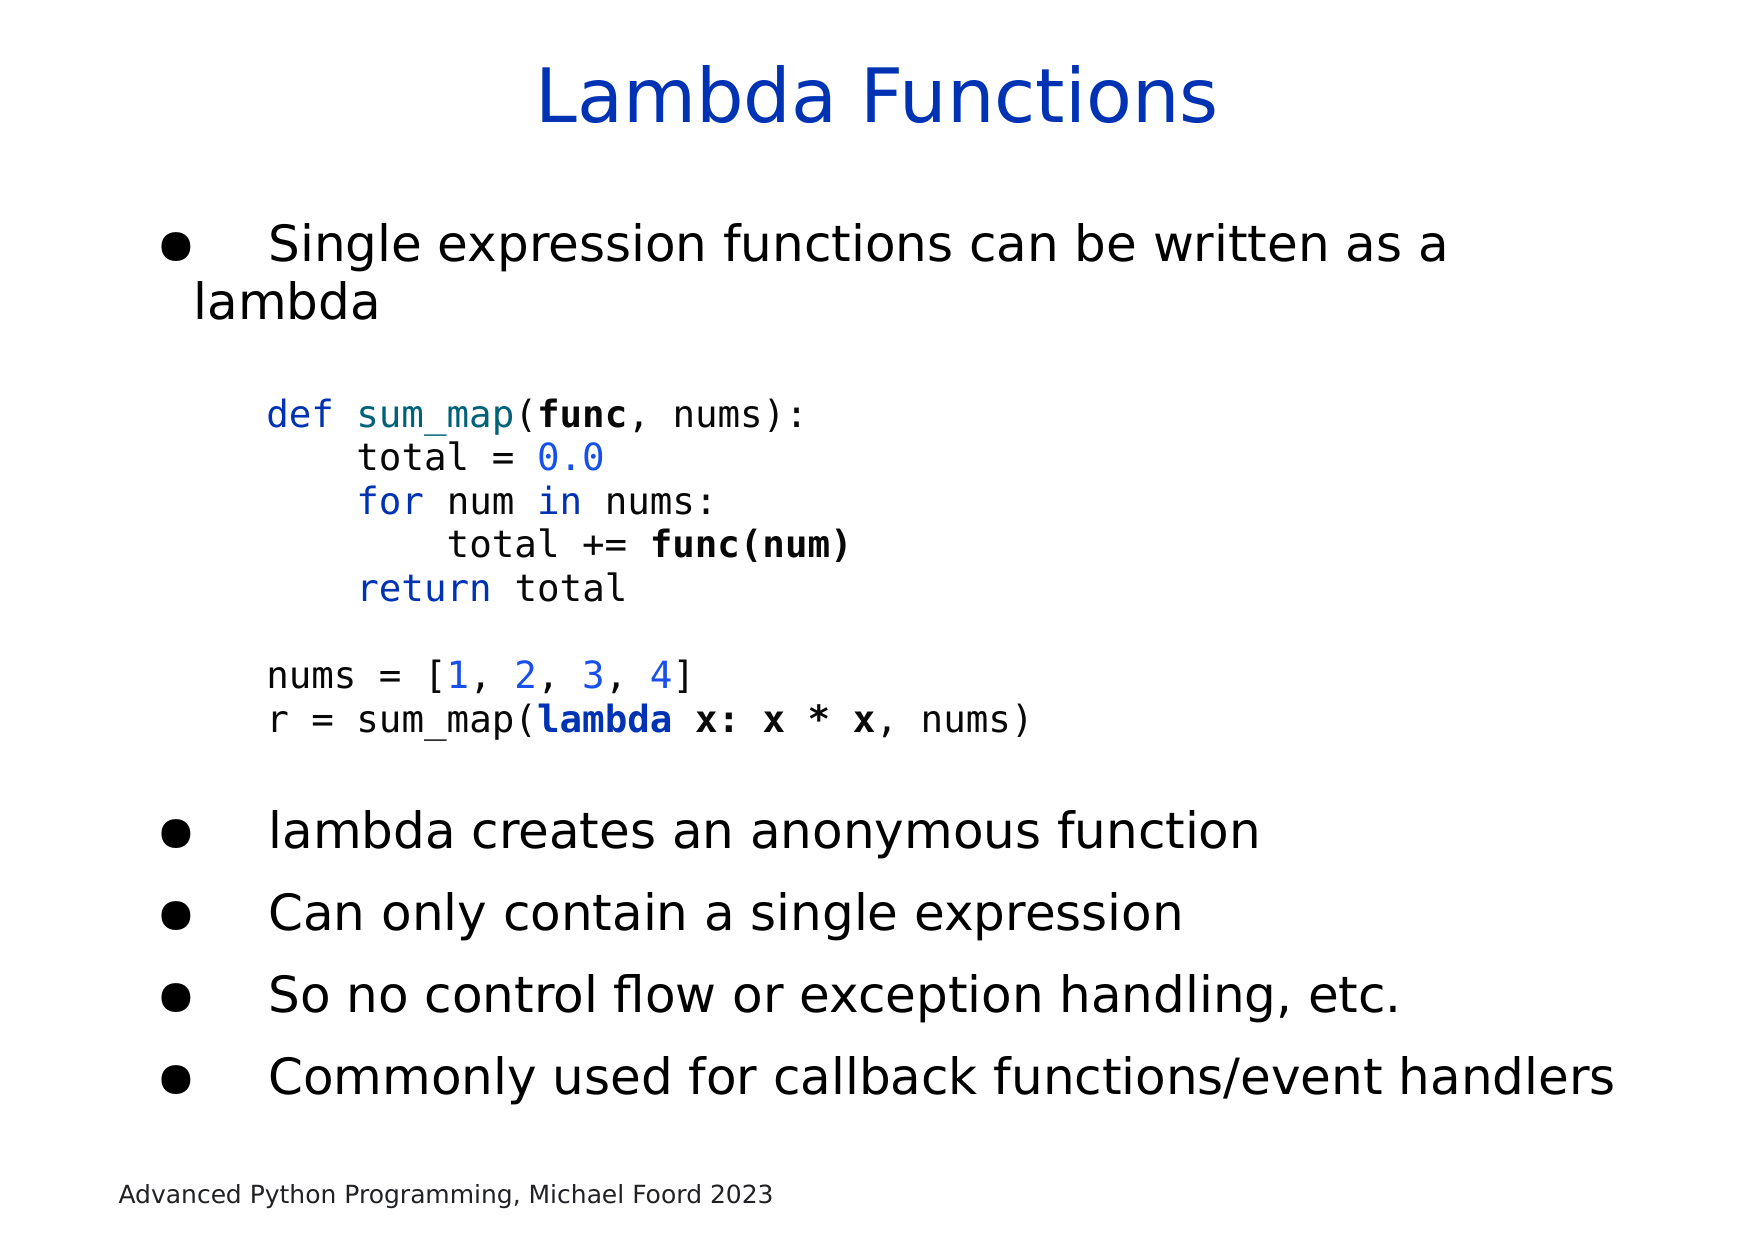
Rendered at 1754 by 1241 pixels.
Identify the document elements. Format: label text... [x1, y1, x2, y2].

list lambda creates an anonymous function [156, 802, 1636, 861]
list Commonly used for callback functions/event handlers [156, 1048, 1636, 1107]
list Single expression functions can be written as a lambda [156, 214, 1636, 331]
text def sum_map(func, nums): total = 0.0 for num in nums: total += func(num) return total nums = [1, 2, 3, 4] r = sum_map(lambda x: x * x, nums) [266, 392, 1636, 741]
text Lambda Functions [118, 53, 1636, 140]
list So no control flow or exception handling, etc. [156, 966, 1636, 1024]
list Can only contain a single expression [156, 884, 1636, 943]
